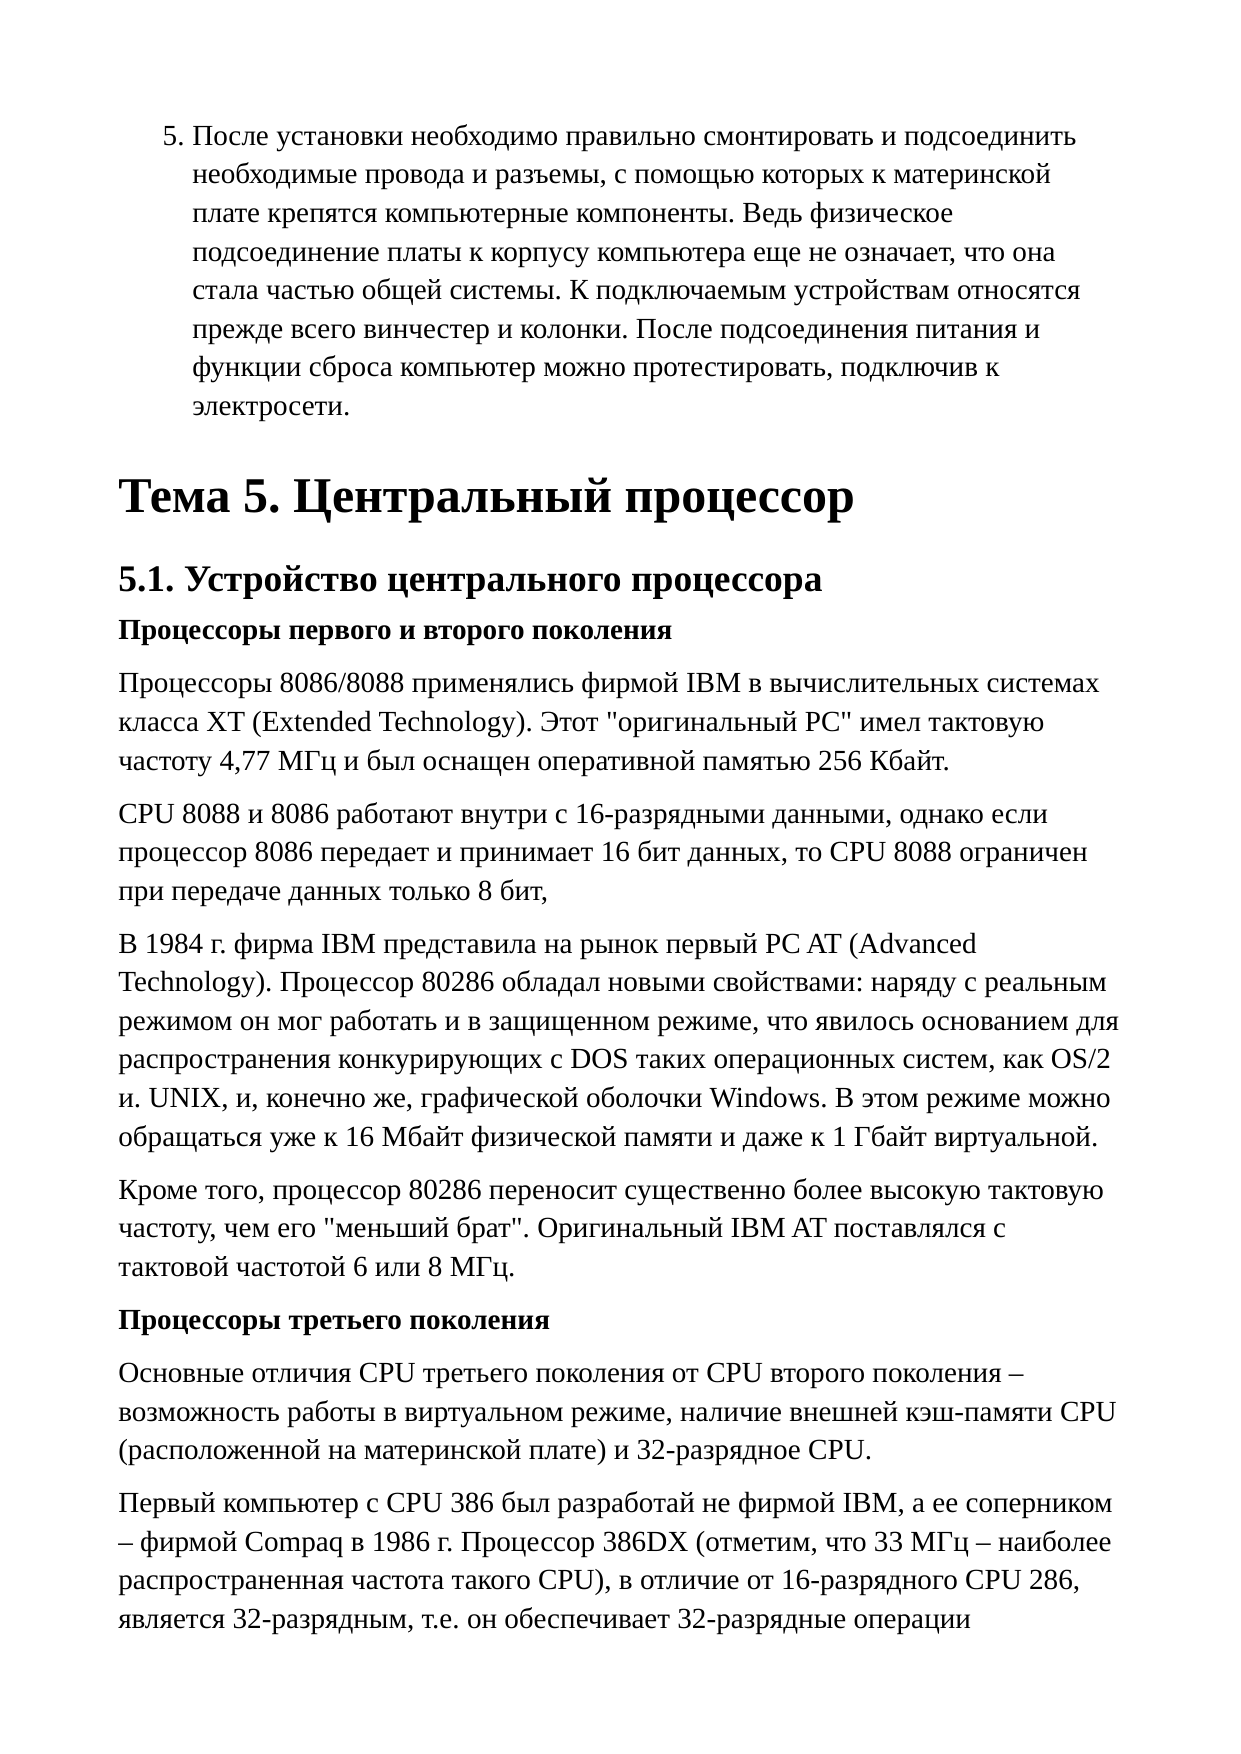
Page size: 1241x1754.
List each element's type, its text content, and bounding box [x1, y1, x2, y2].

text CPU 8088 и 8086 работают внутри с 16-разрядными данными, однако если процессор 8086 передает и принимает 16 бит данных, то CPU 8088 ограничен при передаче данных только 8 бит, [118, 796, 1122, 906]
text Процессоры первого и второго поколения [118, 612, 1122, 646]
list После установки необходимо правильно смонтировать и подсоединить необходимые провода и разъемы, с помощью которых к материнской плате крепятся компьютерные компоненты. Ведь физическое подсоединение платы к корпусу компьютера еще не означает, что она стала частью общей системы. К подключаемым устройствам относятся прежде всего винчестер и колонки. После подсоединения питания и функции сброса компьютер можно протестировать, подключив к электросети. [162, 118, 1122, 421]
text Первый компьютер с CPU 386 был разработай не фирмой IBM, а ее соперником – фирмой Compaq в 1986 г. Процессор 386DX (отметим, что 33 МГц – наиболее распространенная частота такого CPU), в отличие от 16-разрядного CPU 286, является 32-разрядным, т.е. он обеспечивает 32-разрядные операции [118, 1485, 1122, 1634]
text Кроме того, процессор 80286 переносит существенно более высокую тактовую частоту, чем его "меньший брат". Оригинальный IBM AT поставлялся с тактовой частотой 6 или 8 МГц. [118, 1172, 1122, 1282]
subtitle Тема 5. Центральный процессор [118, 466, 1122, 523]
text В 1984 г. фирма IBM представила на рынок первый PC AT (Advanced Technology). Процессор 80286 обладал новыми свойствами: наряду с реальным режимом он мог работать и в защищенном режиме, что явилось основанием для распространения конкурирующих с DOS таких операционных систем, как OS/2 и. UNIX, и, конечно же, графической оболочки Windows. В этом режиме можно обращаться уже к 16 Мбайт физической памяти и даже к 1 Гбайт виртуальной. [118, 926, 1122, 1152]
text Процессоры 8086/8088 применялись фирмой IBM в вычислительных системах класса XT (Extended Technology). Этот "оригинальный PC" имел тактовую частоту 4,77 МГц и был оснащен оперативной памятью 256 Кбайт. [118, 666, 1122, 776]
text Процессоры третьего поколения [118, 1302, 1122, 1336]
text Основные отличия CPU третьего поколения от CPU второго поколения – возможность работы в виртуальном режиме, наличие внешней кэш-памяти CPU (расположенной на материнской плате) и 32-разрядное CPU. [118, 1355, 1122, 1466]
subtitle 5.1. Устройство центрального процессора [118, 557, 1122, 600]
